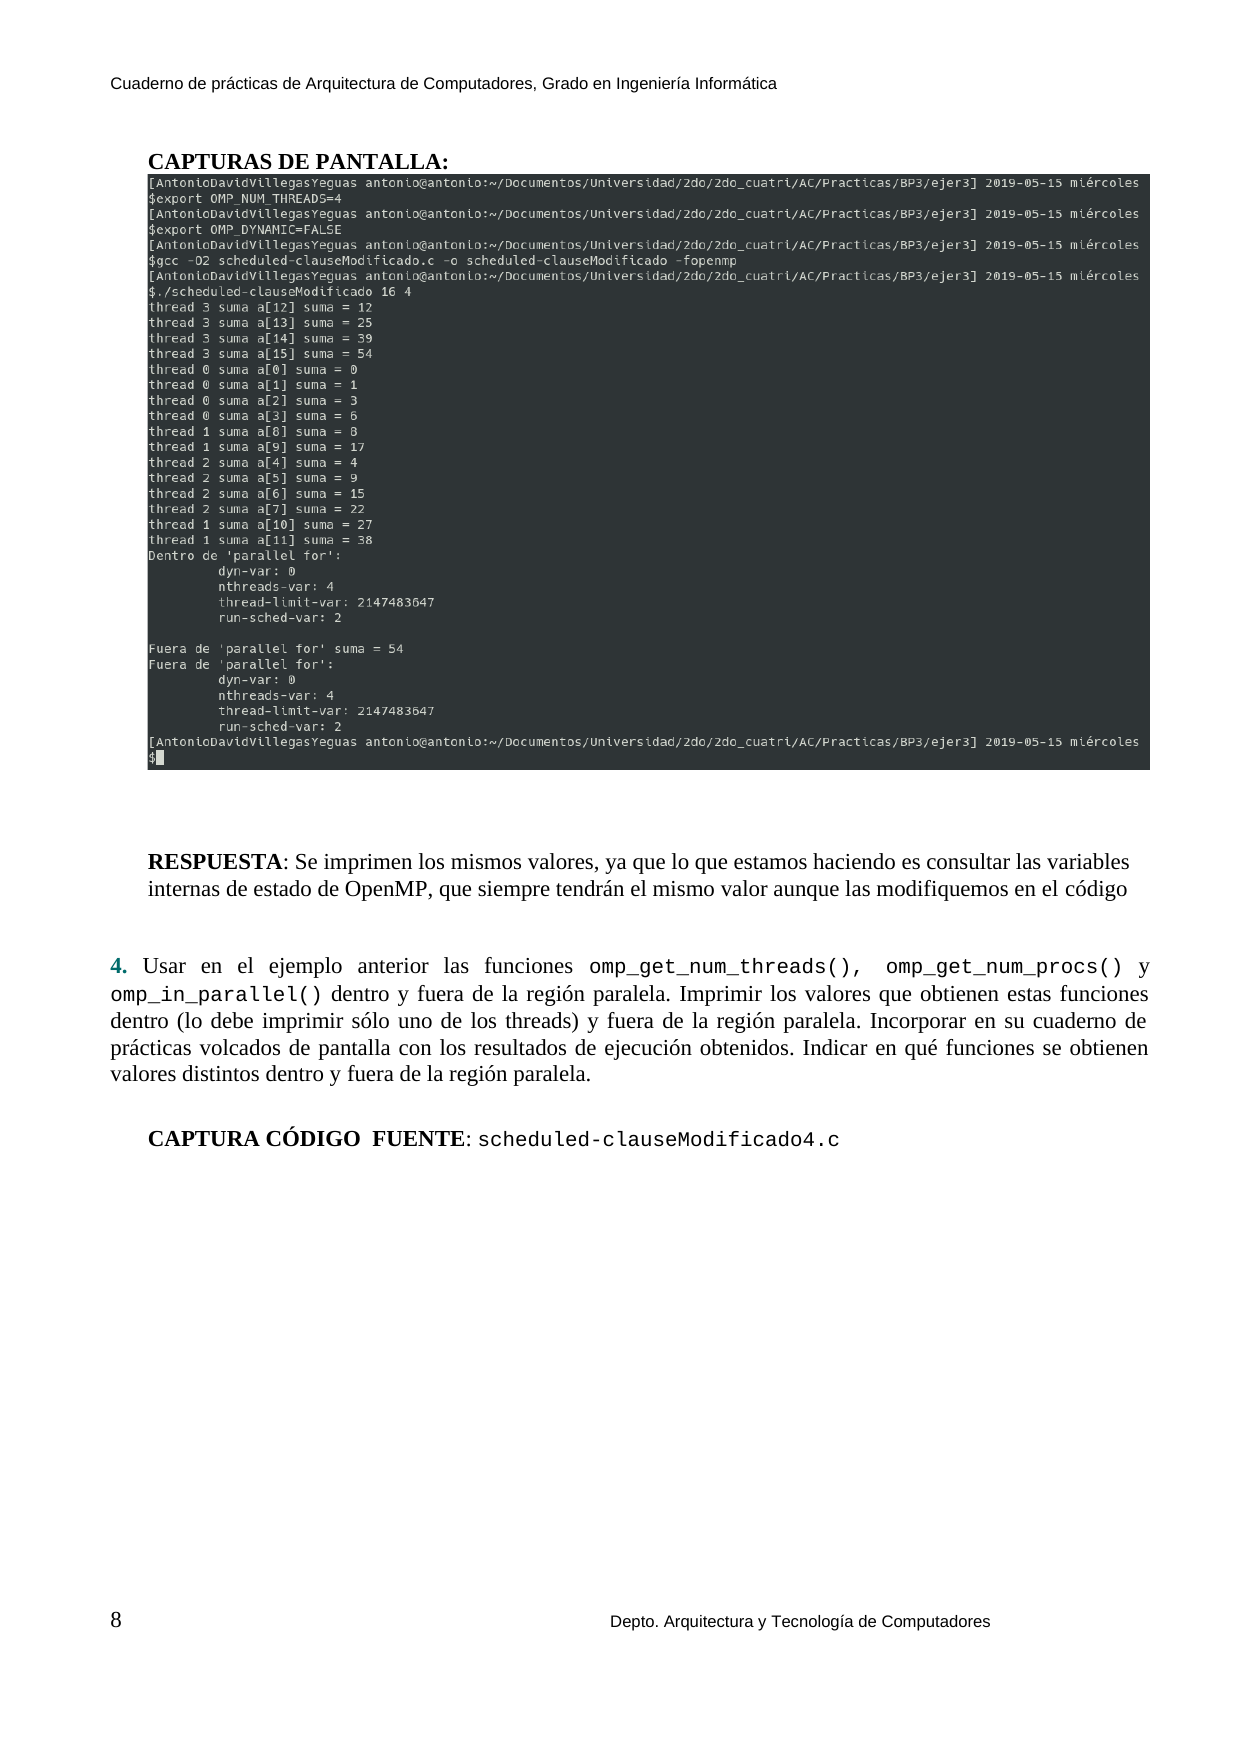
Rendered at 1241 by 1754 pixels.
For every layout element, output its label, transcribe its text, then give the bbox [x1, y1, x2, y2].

picture [147, 174, 1150, 770]
list 4. Usar en el ejemplo anterior las funciones omp_get_num_threads(), omp_get_num_procs() y omp_in_parallel() dentro y fuera de la región paralela. Imprimir los valores que obtienen estas funciones dentro (lo debe imprimir sólo uno de los threads) y fuera de la región paralela. Incorporar en su cuaderno de prácticas volcados de pantalla con los resultados de ejecución obtenidos. Indicar en qué funciones se obtienen valores distintos dentro y fuera de la región paralela. [110, 952, 1150, 1087]
text RESPUESTA: Se imprimen los mismos valores, ya que lo que estamos haciendo es consultar las variables internas de estado de OpenMP, que siempre tendrán el mismo valor aunque las modifiquemos en el código [148, 848, 1150, 901]
text CAPTURAS DE PANTALLA: [148, 148, 1150, 174]
text CAPTURA CÓDIGO FUENTE: scheduled-clauseModificado4.c [148, 1126, 1150, 1153]
